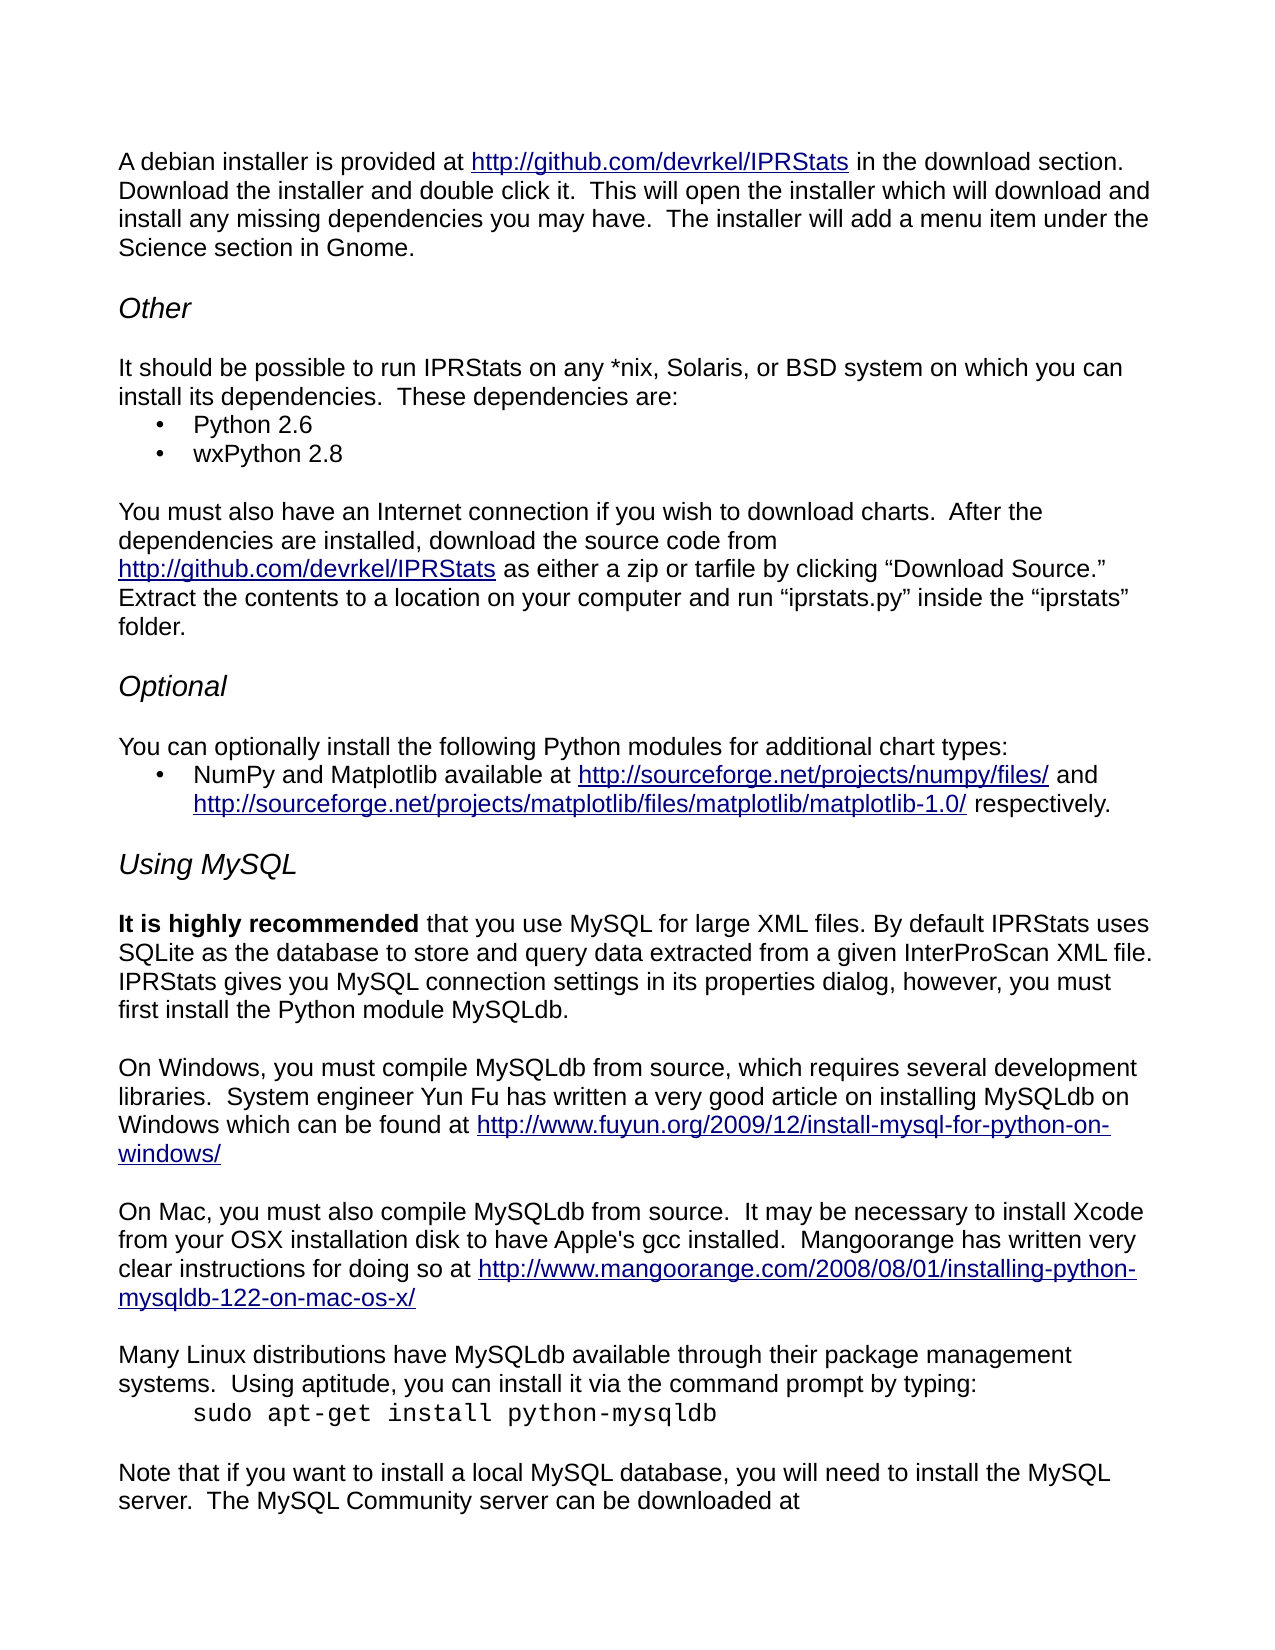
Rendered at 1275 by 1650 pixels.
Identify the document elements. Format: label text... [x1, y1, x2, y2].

text Note that if you want to install a local MySQL database, you will need to install the MySQL server. The MySQL Community server can be downloaded at [118, 1457, 1157, 1515]
text A debian installer is provided at http://github.com/devrkel/IPRStats in the download section. Download the installer and double click it. This will open the installer which will download and install any missing dependencies you may have. The installer will add a menu item under the Science section in Gnome. [118, 147, 1157, 262]
text sudo apt-get install python-mysqldb [118, 1398, 1157, 1429]
text Optional [118, 669, 1157, 703]
text On Mac, you must also compile MySQLdb from source. It may be necessary to install Xcode from your OSX installation disk to have Apple's gcc installed. Mangoorange has written very clear instructions for doing so at http://www.mangoorange.com/2008/08/01/installing-python-mysqldb-122-on-mac-os-x/ [118, 1197, 1157, 1312]
list Python 2.6 [156, 410, 1157, 439]
text It is highly recommended that you use MySQL for large XML files. By default IPRStats uses SQLite as the database to store and query data extracted from a given InterProScan XML file. IPRStats gives you MySQL connection settings in its properties dialog, however, you must first install the Python module MySQLdb. [118, 909, 1157, 1024]
text You must also have an Internet connection if you wish to download charts. After the dependencies are installed, download the source code from http://github.com/devrkel/IPRStats as either a zip or tarfile by clicking “Download Source.” Extract the contents to a location on your computer and run “iprstats.py” inside the “iprstats” folder. [118, 497, 1157, 641]
list NumPy and Matplotlib available at http://sourceforge.net/projects/numpy/files/ and http://sourceforge.net/projects/matplotlib/files/matplotlib/matplotlib-1.0/ respectively. [156, 760, 1157, 818]
text You can optionally install the following Python modules for additional chart types: [118, 732, 1157, 760]
text Other [118, 291, 1157, 324]
text Using MySQL [118, 847, 1157, 880]
text On Windows, you must compile MySQLdb from source, which requires several development libraries. System engineer Yun Fu has written a very good article on installing MySQLdb on Windows which can be found at http://www.fuyun.org/2009/12/install-mysql-for-python-on-windows/ [118, 1053, 1157, 1168]
list wxPython 2.8 [156, 439, 1157, 468]
text Many Linux distributions have MySQLdb available through their package management systems. Using aptitude, you can install it via the command prompt by typing: [118, 1340, 1157, 1398]
text It should be possible to run IPRStats on any *nix, Solaris, or BSD system on which you can install its dependencies. These dependencies are: [118, 353, 1157, 410]
